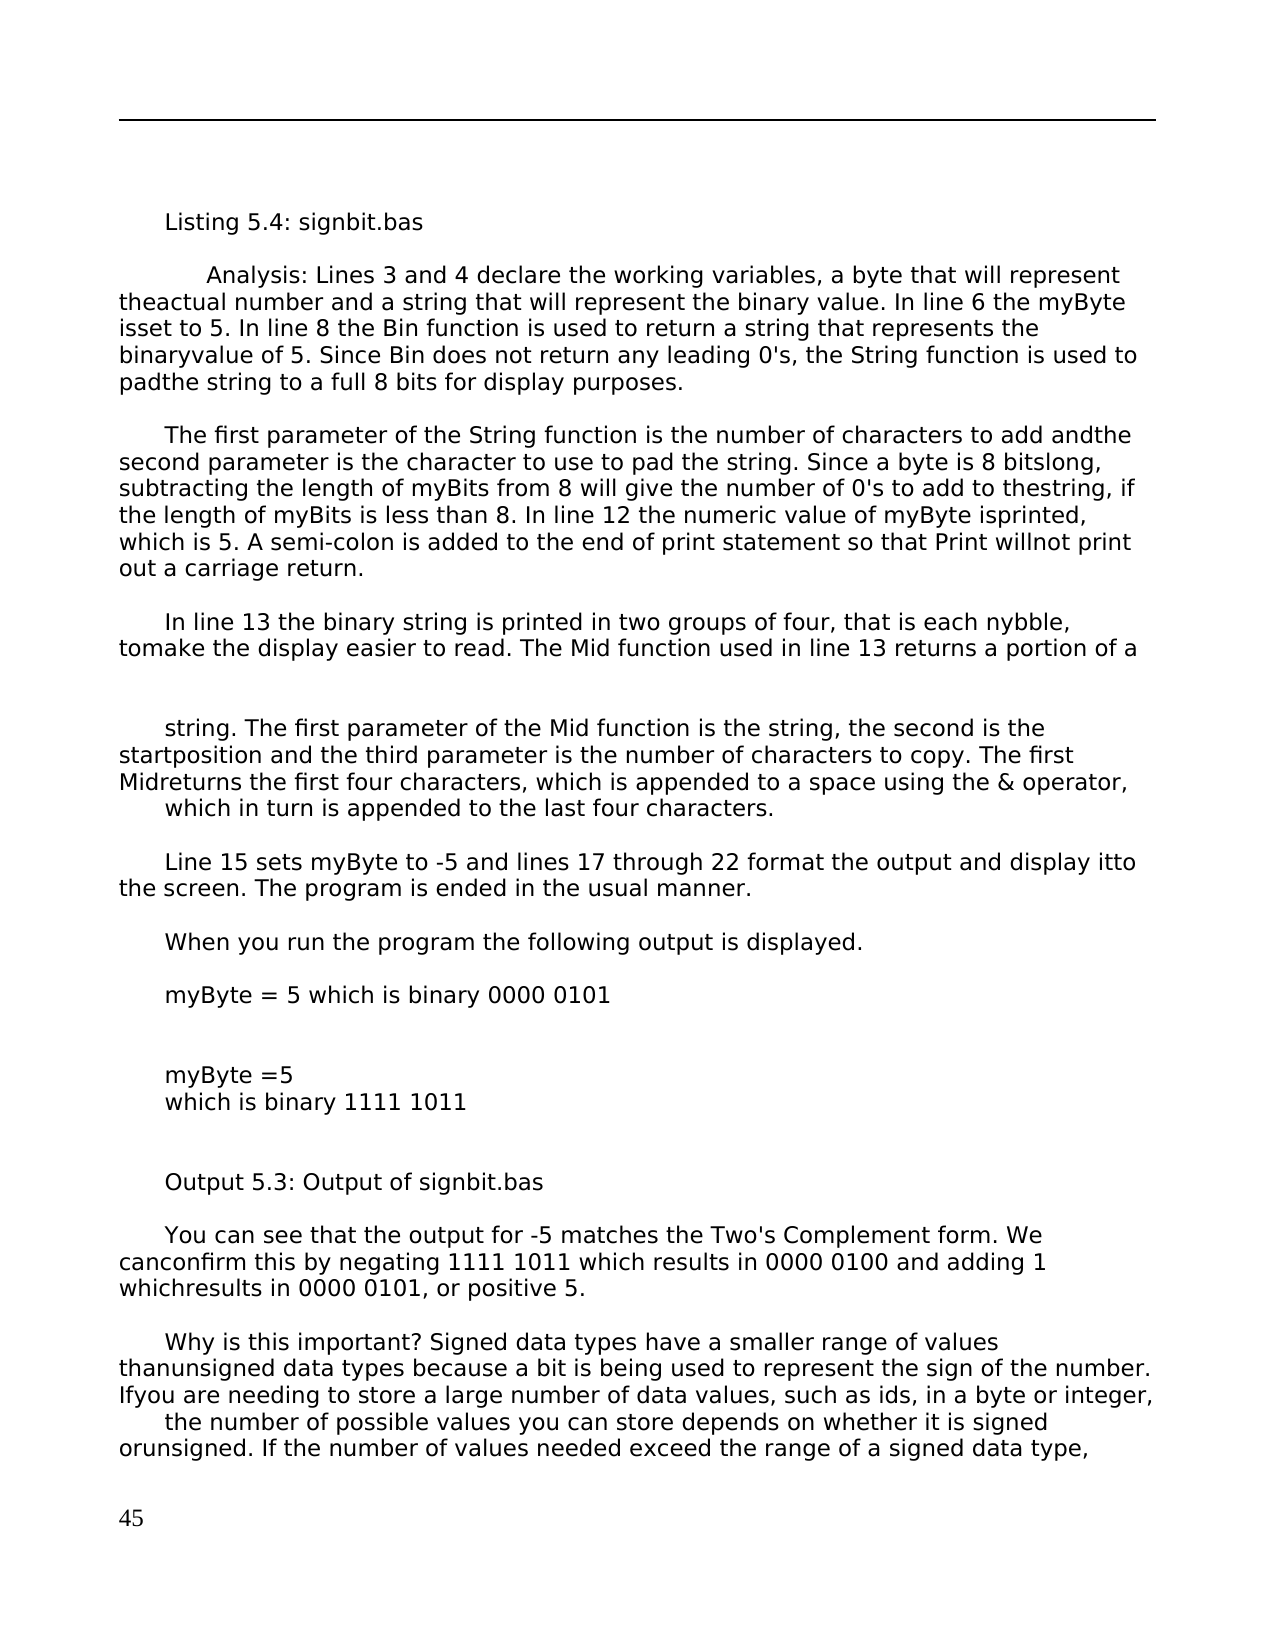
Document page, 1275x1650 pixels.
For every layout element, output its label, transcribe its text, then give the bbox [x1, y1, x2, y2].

text Line 15 sets myByte to -5 and lines 17 through 22 format the output and display itto the screen. The program is ended in the usual manner. [118, 849, 1156, 902]
text which is binary 1111 1011 [118, 1089, 1156, 1116]
text which in turn is appended to the last four characters. [118, 796, 1156, 822]
text Output 5.3: Output of signbit.bas [118, 1169, 1156, 1196]
text the number of possible values you can store depends on whether it is signed orunsigned. If the number of values needed exceed the range of a signed data type, [118, 1409, 1156, 1462]
text myByte =5 [118, 1062, 1156, 1089]
text The first parameter of the String function is the number of characters to add andthe second parameter is the character to use to pad the string. Since a byte is 8 bitslong, subtracting the length of myBits from 8 will give the number of 0's to add to thestring, if the length of myBits is less than 8. In line 12 the numeric value of myByte isprinted, which is 5. A semi-colon is added to the end of print statement so that Print willnot print out a carriage return. [118, 422, 1156, 582]
text Why is this important? Signed data types have a smaller range of values thanunsigned data types because a bit is being used to represent the sign of the number. Ifyou are needing to store a large number of data values, such as ids, in a byte or integer, [118, 1329, 1156, 1409]
text myByte = 5 which is binary 0000 0101 [118, 982, 1156, 1009]
text You can see that the output for -5 matches the Two's Complement form. We canconfirm this by negating 1111 1011 which results in 0000 0100 and adding 1 whichresults in 0000 0101, or positive 5. [118, 1222, 1156, 1302]
text Listing 5.4: signbit.bas [118, 209, 1156, 236]
text string. The first parameter of the Mid function is the string, the second is the startposition and the third parameter is the number of characters to copy. The first Midreturns the first four characters, which is appended to a space using the & operator, [118, 716, 1156, 796]
text Analysis: Lines 3 and 4 declare the working variables, a byte that will represent theactual number and a string that will represent the binary value. In line 6 the myByte isset to 5. In line 8 the Bin function is used to return a string that represents the binaryvalue of 5. Since Bin does not return any leading 0's, the String function is used to padthe string to a full 8 bits for display purposes. [118, 262, 1156, 396]
text In line 13 the binary string is printed in two groups of four, that is each nybble, tomake the display easier to read. The Mid function used in line 13 returns a portion of a [118, 609, 1156, 662]
text When you run the program the following output is displayed. [118, 929, 1156, 956]
